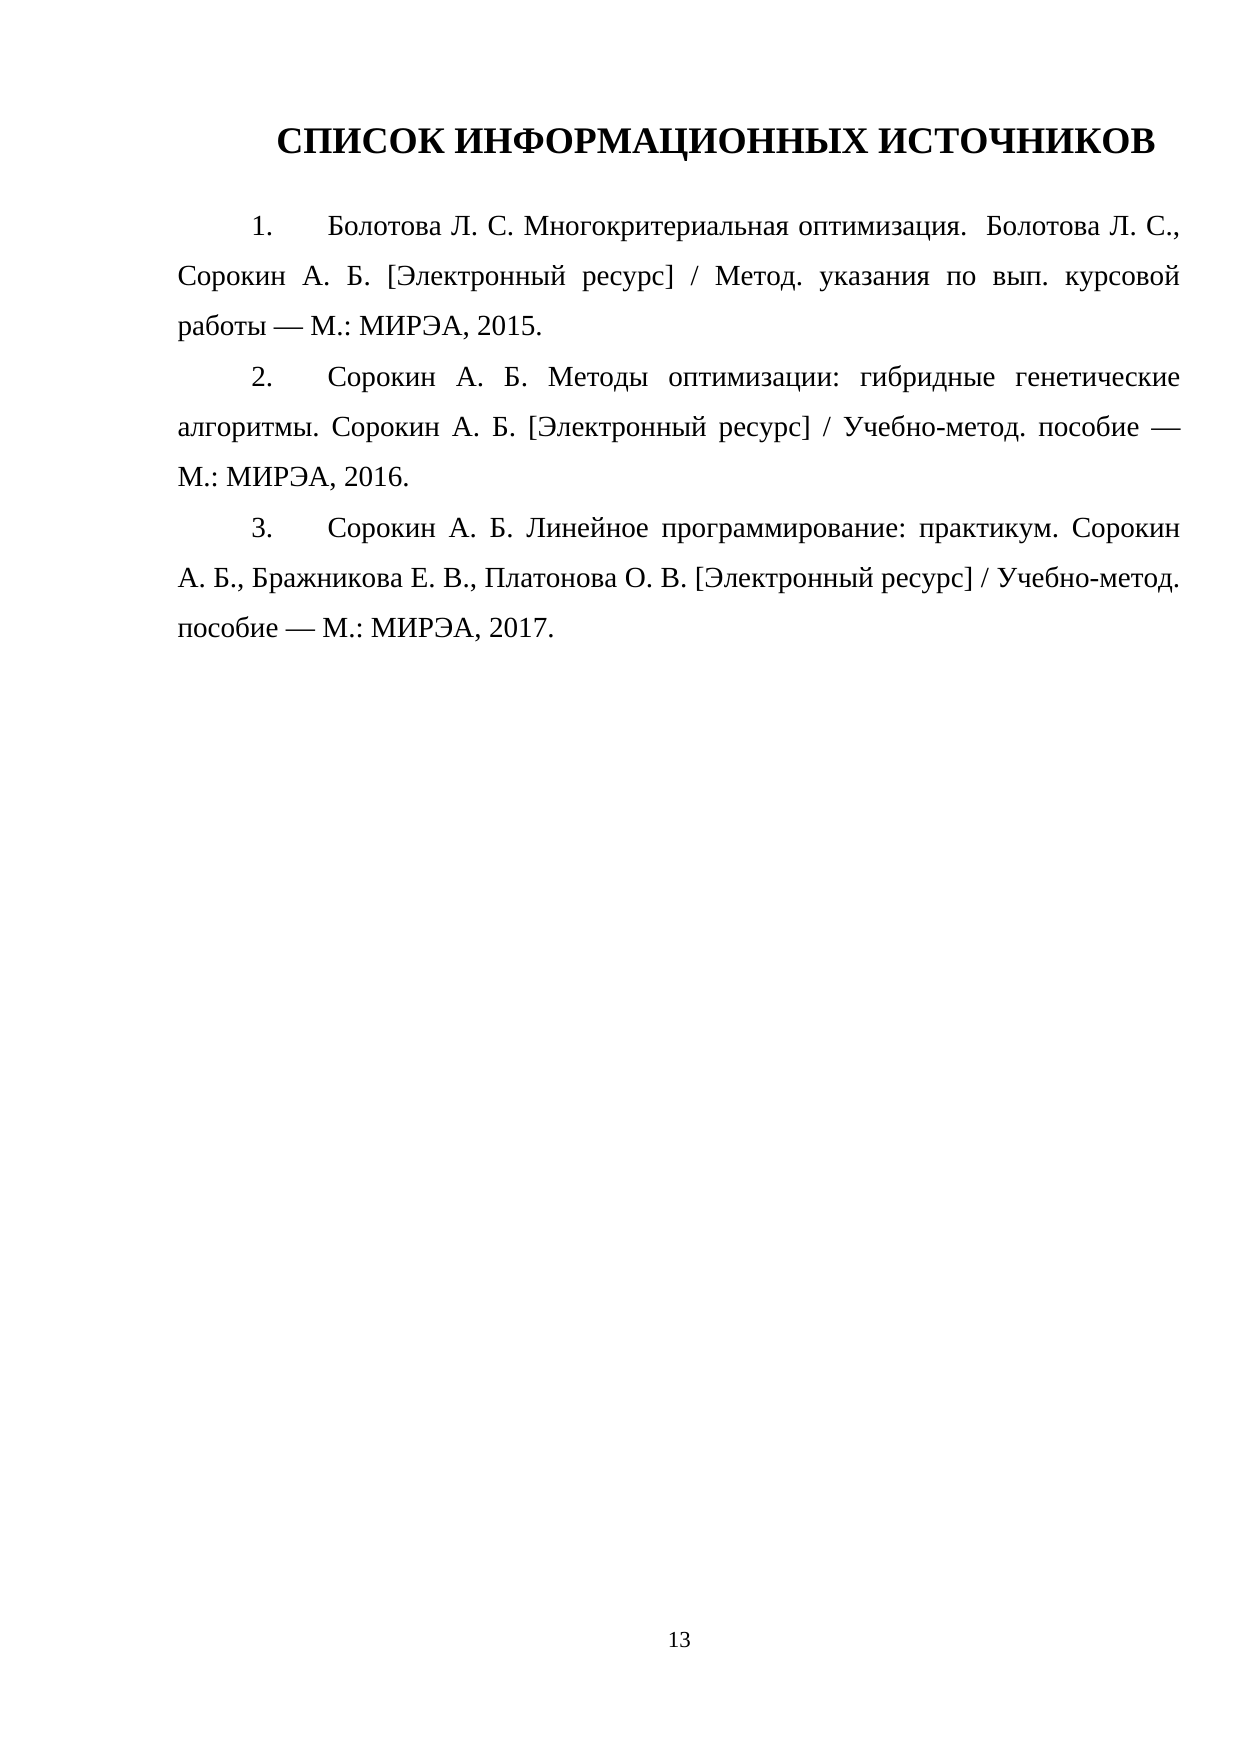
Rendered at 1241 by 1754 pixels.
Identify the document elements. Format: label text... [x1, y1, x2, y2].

subtitle СПИСОК ИНФОРМАЦИОННЫХ ИСТОЧНИКОВ [177, 118, 1181, 161]
list Болотова Л. С. Многокритериальная оптимизация. Болотова Л. С., Сорокин А. Б. [Электронный ресурс] / Метод. указания по вып. курсовой работы — М.: МИРЭА, 2015. [177, 208, 1181, 342]
list Сорокин А. Б. Линейное программирование: практикум. Сорокин А. Б., Бражникова Е. В., Платонова О. В. [Электронный ресурс] / Учебно-метод. пособие — М.: МИРЭА, 2017. [177, 510, 1181, 644]
list Сорокин А. Б. Методы оптимизации: гибридные генетические алгоритмы. Сорокин А. Б. [Электронный ресурс] / Учебно-метод. пособие — М.: МИРЭА, 2016. [177, 359, 1181, 493]
